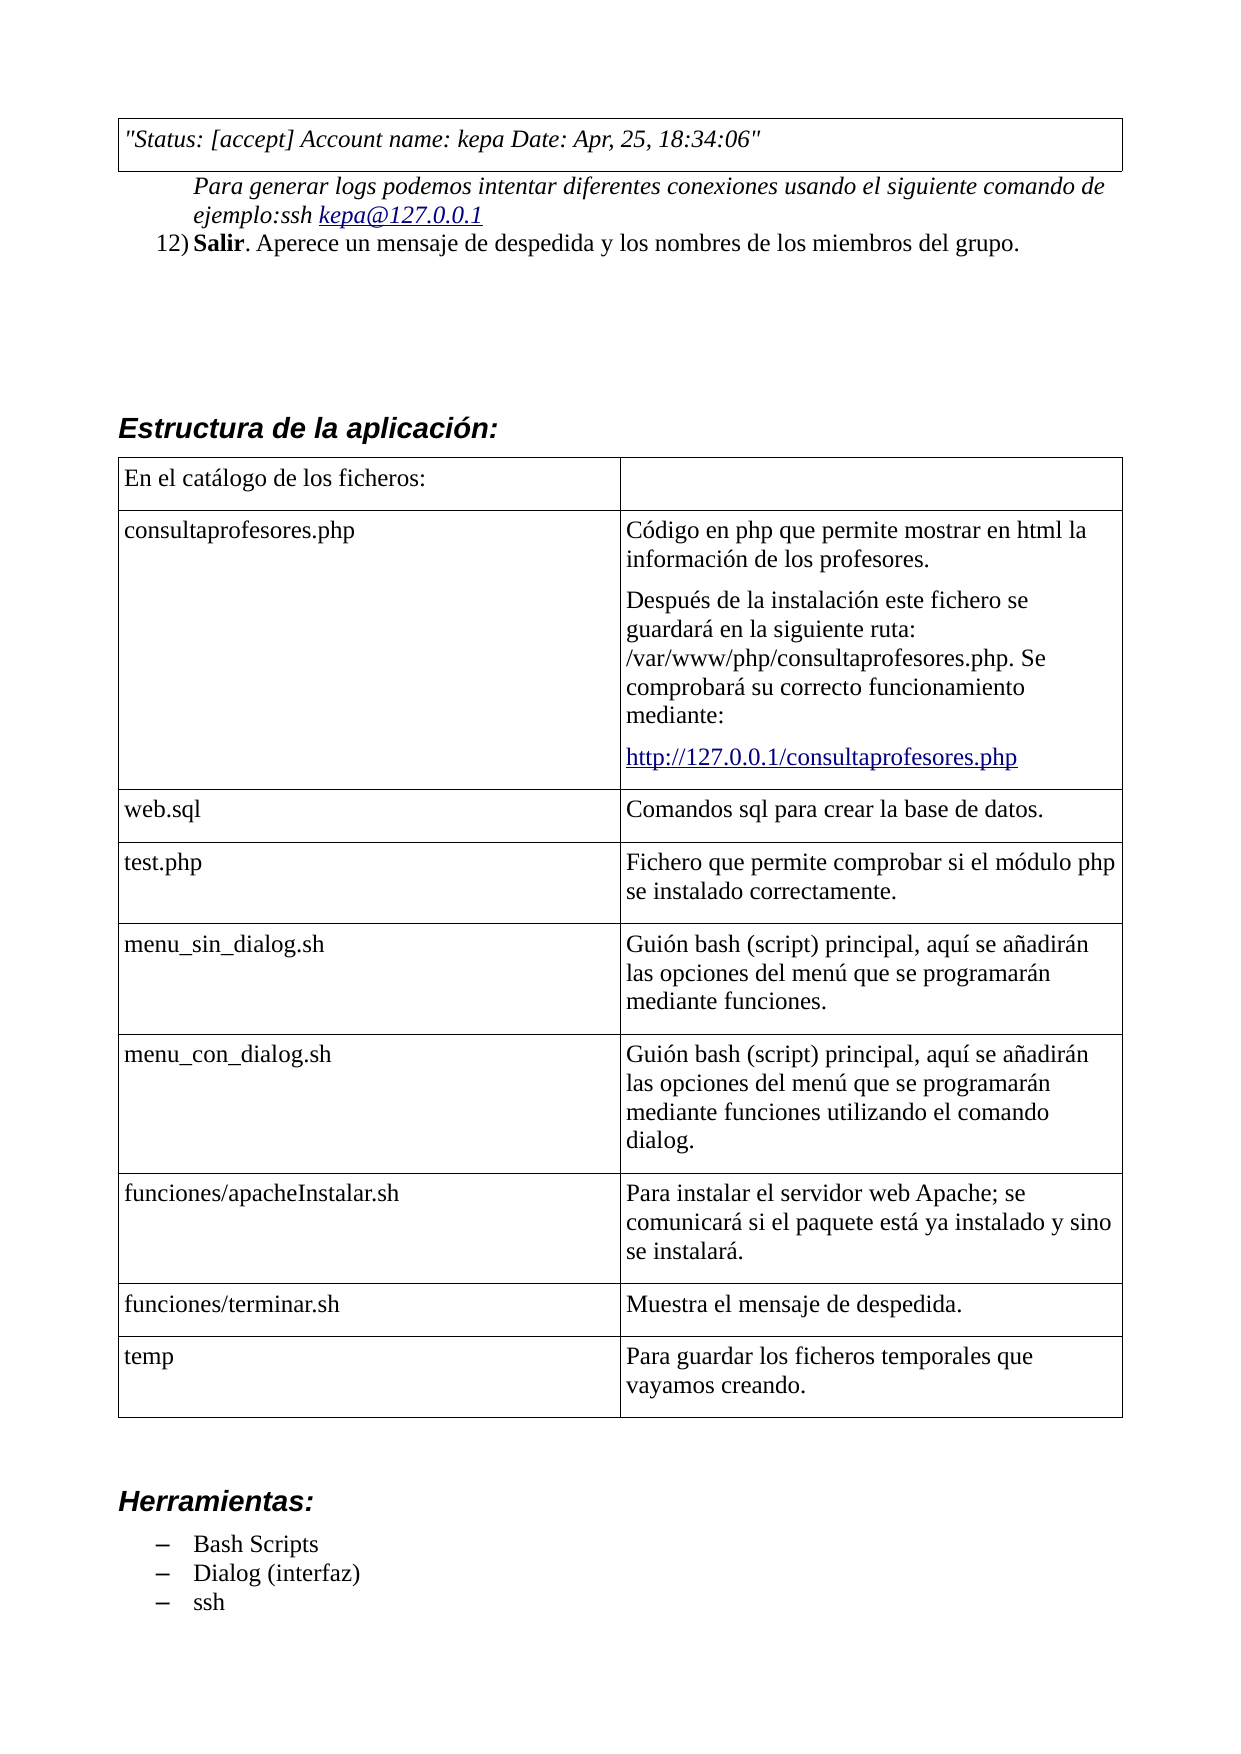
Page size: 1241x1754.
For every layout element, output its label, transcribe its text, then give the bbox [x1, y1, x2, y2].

table_cell web.sql [119, 790, 620, 842]
table_cell Código en php que permite mostrar en html la información de los profesores. Después de la instalación este fichero se guardará en la siguiente ruta: /var/www/php/consultaprofesores.php. Se comprobará su correcto funcionamiento mediante: http://127.0.0.1/consultaprofesores.php [621, 511, 1122, 789]
table_cell funciones/apacheInstalar.sh [119, 1174, 620, 1283]
subtitle Herramientas: [118, 1483, 1122, 1517]
table_cell menu_sin_dialog.sh [119, 924, 620, 1033]
table_cell Muestra el mensaje de despedida. [621, 1284, 1122, 1336]
table_cell test.php [119, 843, 620, 923]
table_cell Fichero que permite comprobar si el módulo php se instalado correctamente. [621, 843, 1122, 923]
table_cell temp [119, 1337, 620, 1417]
list Salir. Aperece un mensaje de despedida y los nombres de los miembros del grupo. [156, 228, 1122, 257]
table_header "Status: [accept] Account name: kepa Date: Apr, 25, 18:34:06" [119, 119, 1122, 171]
table_cell consultaprofesores.php [119, 511, 620, 789]
table_cell Guión bash (script) principal, aquí se añadirán las opciones del menú que se programarán mediante funciones. [621, 924, 1122, 1033]
table_cell Comandos sql para crear la base de datos. [621, 790, 1122, 842]
table_cell Guión bash (script) principal, aquí se añadirán las opciones del menú que se programarán mediante funciones utilizando el comando dialog. [621, 1035, 1122, 1172]
table_header En el catálogo de los ficheros: [119, 458, 620, 510]
table_cell Para instalar el servidor web Apache; se comunicará si el paquete está ya instalado y sino se instalará. [621, 1174, 1122, 1283]
table_cell Para guardar los ficheros temporales que vayamos creando. [621, 1337, 1122, 1417]
list Bash Scripts [156, 1529, 1122, 1558]
list ssh [156, 1587, 1122, 1616]
subtitle Estructura de la aplicación: [118, 411, 1122, 444]
table_header [621, 458, 1122, 510]
table_cell funciones/terminar.sh [119, 1284, 620, 1336]
list Para generar logs podemos intentar diferentes conexiones usando el siguiente comando de ejemplo:ssh kepa@127.0.0.1 [156, 172, 1122, 228]
list Dialog (interfaz) [156, 1558, 1122, 1587]
table_cell menu_con_dialog.sh [119, 1035, 620, 1172]
